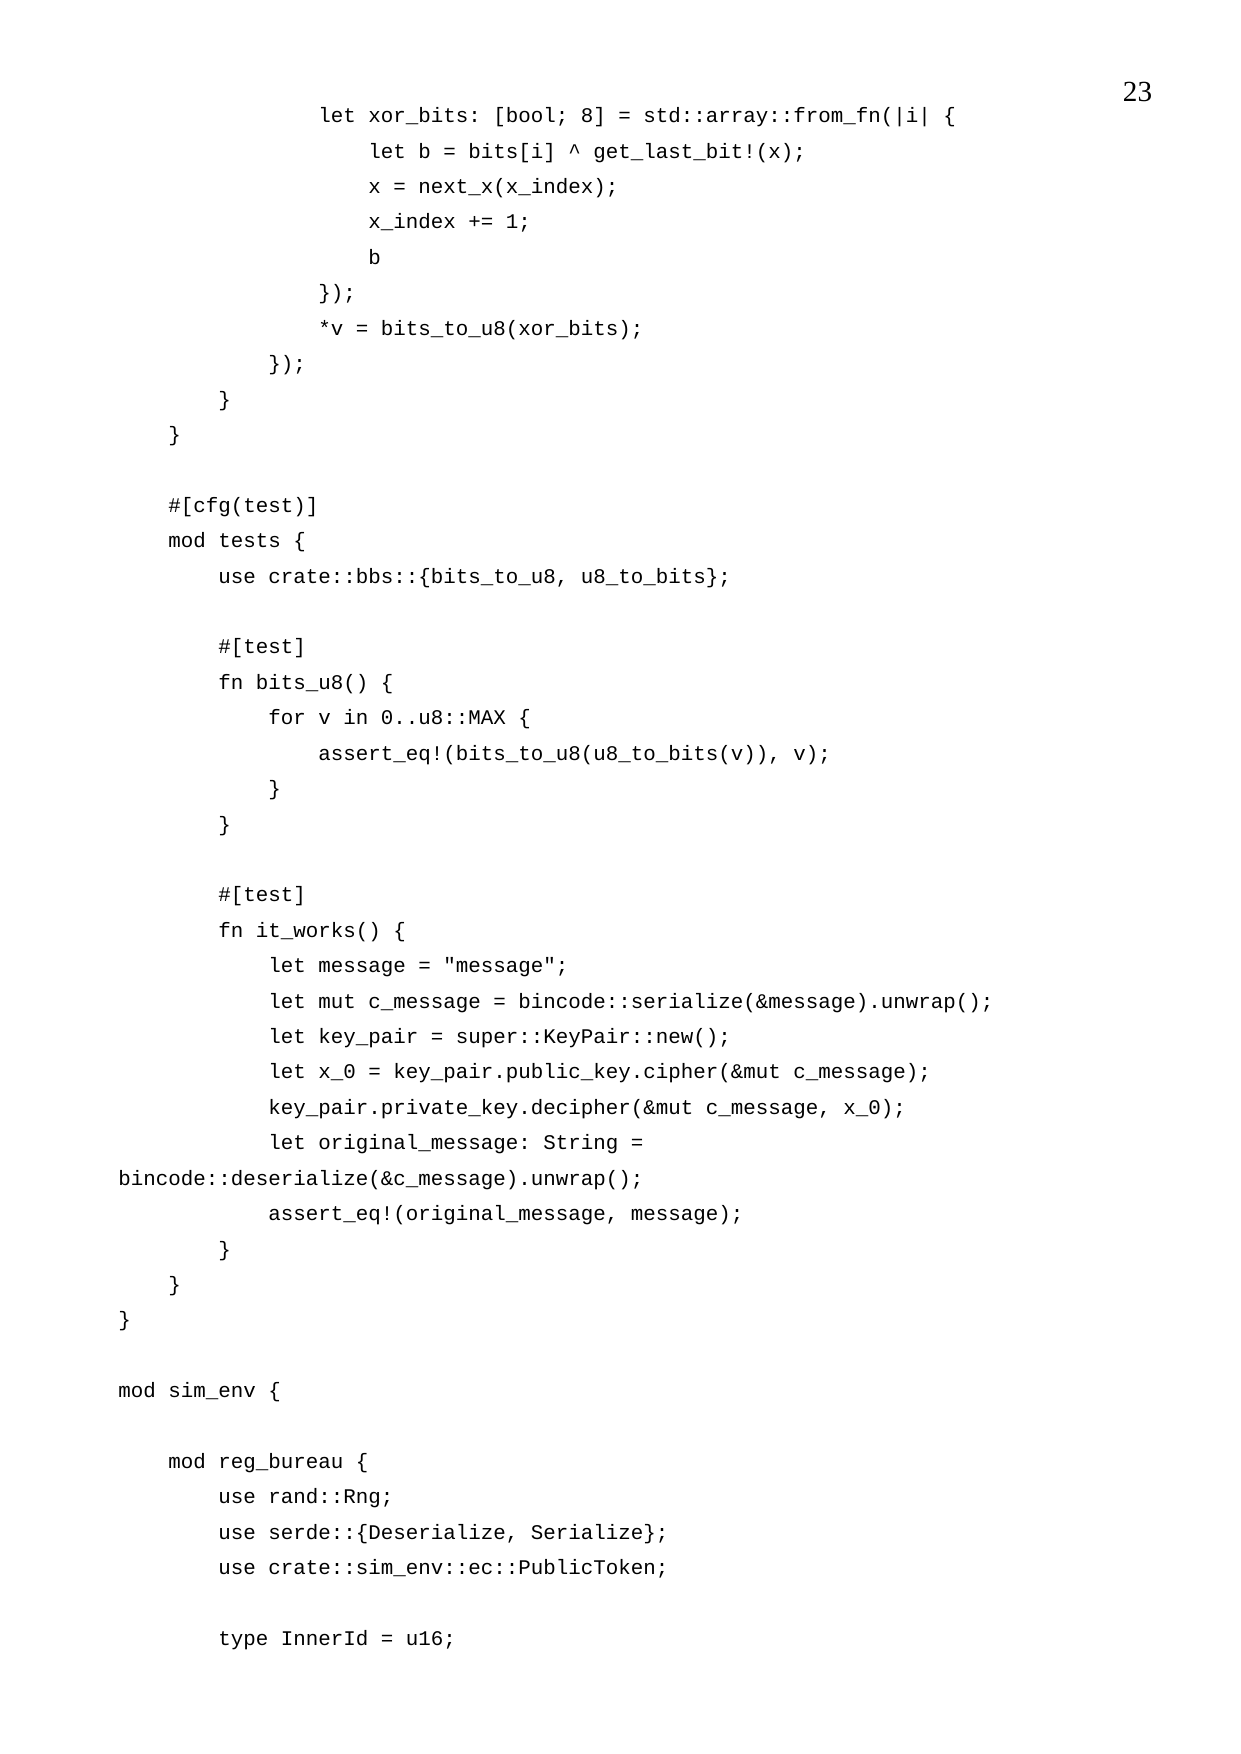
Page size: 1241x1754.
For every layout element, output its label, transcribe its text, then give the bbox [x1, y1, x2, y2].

text }); [118, 353, 1122, 377]
text let key_pair = super::KeyPair::new(); [118, 1026, 1122, 1050]
text } [118, 424, 1122, 448]
text x_index += 1; [118, 211, 1122, 235]
text x = next_x(x_index); [118, 176, 1122, 200]
text use serde::{Deserialize, Serialize}; [118, 1522, 1122, 1546]
text }); [118, 282, 1122, 306]
text mod reg_bureau { [118, 1451, 1122, 1475]
text type InnerId = u16; [118, 1628, 1122, 1652]
text *v = bits_to_u8(xor_bits); [118, 318, 1122, 341]
text b [118, 247, 1122, 271]
text assert_eq!(original_message, message); [118, 1203, 1122, 1227]
text use crate::sim_env::ec::PublicToken; [118, 1557, 1122, 1581]
text let original_message: String = bincode::deserialize(&c_message).unwrap(); [118, 1132, 1122, 1191]
text fn bits_u8() { [118, 672, 1122, 696]
text mod tests { [118, 530, 1122, 554]
text let x_0 = key_pair.public_key.cipher(&mut c_message); [118, 1061, 1122, 1085]
text } [118, 778, 1122, 802]
text for v in 0..u8::MAX { [118, 707, 1122, 731]
text } [118, 1274, 1122, 1298]
text let xor_bits: [bool; 8] = std::array::from_fn(|i| { [118, 105, 1122, 129]
text #[cfg(test)] [118, 495, 1122, 518]
text key_pair.private_key.decipher(&mut c_message, x_0); [118, 1097, 1122, 1121]
text } [118, 1238, 1122, 1262]
text let mut c_message = bincode::serialize(&message).unwrap(); [118, 991, 1122, 1014]
text mod sim_env { [118, 1380, 1122, 1404]
text let b = bits[i] ^ get_last_bit!(x); [118, 141, 1122, 164]
text #[test] [118, 884, 1122, 908]
text let message = "message"; [118, 955, 1122, 979]
text } [118, 1309, 1122, 1333]
text assert_eq!(bits_to_u8(u8_to_bits(v)), v); [118, 743, 1122, 766]
text } [118, 388, 1122, 412]
text fn it_works() { [118, 920, 1122, 943]
text use rand::Rng; [118, 1486, 1122, 1510]
text #[test] [118, 636, 1122, 660]
text use crate::bbs::{bits_to_u8, u8_to_bits}; [118, 566, 1122, 589]
text } [118, 813, 1122, 837]
